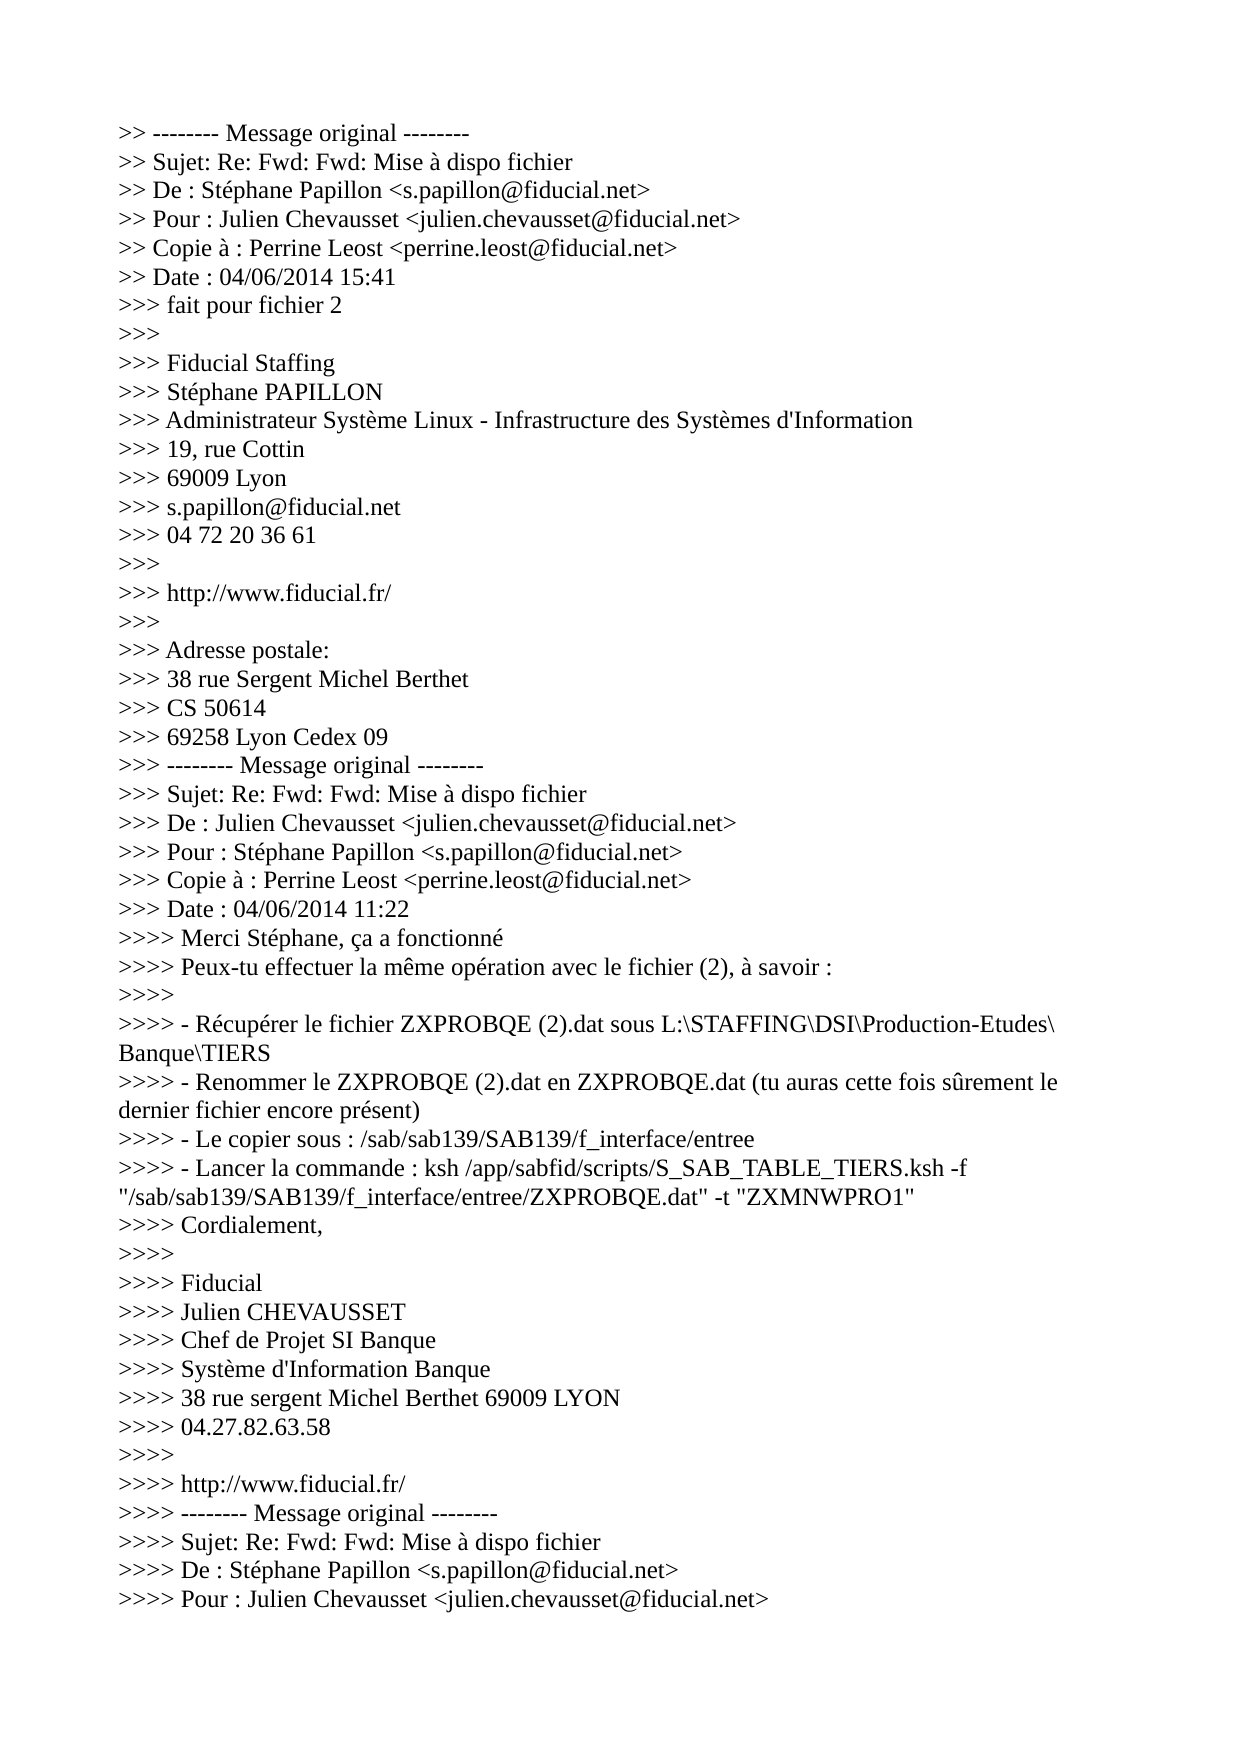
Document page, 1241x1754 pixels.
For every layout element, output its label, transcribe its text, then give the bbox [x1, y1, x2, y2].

text >>> http://www.fiducial.fr/ [118, 578, 1122, 607]
text >>>> Peux-tu effectuer la même opération avec le fichier (2), à savoir : [118, 952, 1122, 981]
text >>> De : Julien Chevausset <julien.chevausset@fiducial.net> [118, 808, 1122, 837]
text >>>> - Renommer le ZXPROBQE (2).dat en ZXPROBQE.dat (tu auras cette fois sûrement le dernier fichier encore présent) [118, 1067, 1122, 1124]
text >>> [118, 549, 1122, 578]
text >>>> De : Stéphane Papillon <s.papillon@fiducial.net> [118, 1556, 1122, 1584]
text >>> Date : 04/06/2014 11:22 [118, 894, 1122, 923]
text >>> 38 rue Sergent Michel Berthet [118, 664, 1122, 693]
text >>> -------- Message original -------- [118, 751, 1122, 779]
text >> De : Stéphane Papillon <s.papillon@fiducial.net> [118, 176, 1122, 204]
text >>>> Sujet: Re: Fwd: Fwd: Mise à dispo fichier [118, 1527, 1122, 1556]
text >>>> Fiducial [118, 1268, 1122, 1297]
text >> Copie à : Perrine Leost <perrine.leost@fiducial.net> [118, 233, 1122, 262]
text >>>> Cordialement, [118, 1211, 1122, 1239]
text >>>> [118, 1441, 1122, 1469]
text >>> [118, 319, 1122, 348]
text >> Sujet: Re: Fwd: Fwd: Mise à dispo fichier [118, 147, 1122, 176]
text >>> Pour : Stéphane Papillon <s.papillon@fiducial.net> [118, 837, 1122, 866]
text >>>> [118, 981, 1122, 1009]
text >>>> - Lancer la commande : ksh /app/sabfid/scripts/S_SAB_TABLE_TIERS.ksh -f "/sab/sab139/SAB139/f_interface/entree/ZXPROBQE.dat" -t "ZXMNWPRO1" [118, 1153, 1122, 1211]
text >>> 69258 Lyon Cedex 09 [118, 722, 1122, 751]
text >>>> [118, 1239, 1122, 1268]
text >>> 04 72 20 36 61 [118, 521, 1122, 549]
text >> Pour : Julien Chevausset <julien.chevausset@fiducial.net> [118, 204, 1122, 233]
text >>> fait pour fichier 2 [118, 291, 1122, 319]
text >>> Fiducial Staffing [118, 348, 1122, 377]
text >>> Sujet: Re: Fwd: Fwd: Mise à dispo fichier [118, 779, 1122, 808]
text >>>> - Récupérer le fichier ZXPROBQE (2).dat sous L:\STAFFING\DSI\Production-Etudes\Banque\TIERS [118, 1009, 1122, 1067]
text >>> Administrateur Système Linux - Infrastructure des Systèmes d'Information [118, 406, 1122, 434]
text >>> 19, rue Cottin [118, 434, 1122, 463]
text >> Date : 04/06/2014 15:41 [118, 262, 1122, 291]
text >>>> Système d'Information Banque [118, 1354, 1122, 1383]
text >>> 69009 Lyon [118, 463, 1122, 492]
text >>>> 04.27.82.63.58 [118, 1412, 1122, 1441]
text >>>> - Le copier sous : /sab/sab139/SAB139/f_interface/entree [118, 1124, 1122, 1153]
text >>>> Julien CHEVAUSSET [118, 1297, 1122, 1326]
text >>> s.papillon@fiducial.net [118, 492, 1122, 521]
text >>>> 38 rue sergent Michel Berthet 69009 LYON [118, 1383, 1122, 1412]
text >>>> Merci Stéphane, ça a fonctionné [118, 923, 1122, 952]
text >>> CS 50614 [118, 693, 1122, 722]
text >>> Stéphane PAPILLON [118, 377, 1122, 406]
text >>>> -------- Message original -------- [118, 1498, 1122, 1527]
text >>>> Pour : Julien Chevausset <julien.chevausset@fiducial.net> [118, 1584, 1122, 1613]
text >> -------- Message original -------- [118, 118, 1122, 147]
text >>>> Chef de Projet SI Banque [118, 1326, 1122, 1354]
text >>> [118, 607, 1122, 636]
text >>> Copie à : Perrine Leost <perrine.leost@fiducial.net> [118, 866, 1122, 894]
text >>> Adresse postale: [118, 636, 1122, 664]
text >>>> http://www.fiducial.fr/ [118, 1469, 1122, 1498]
